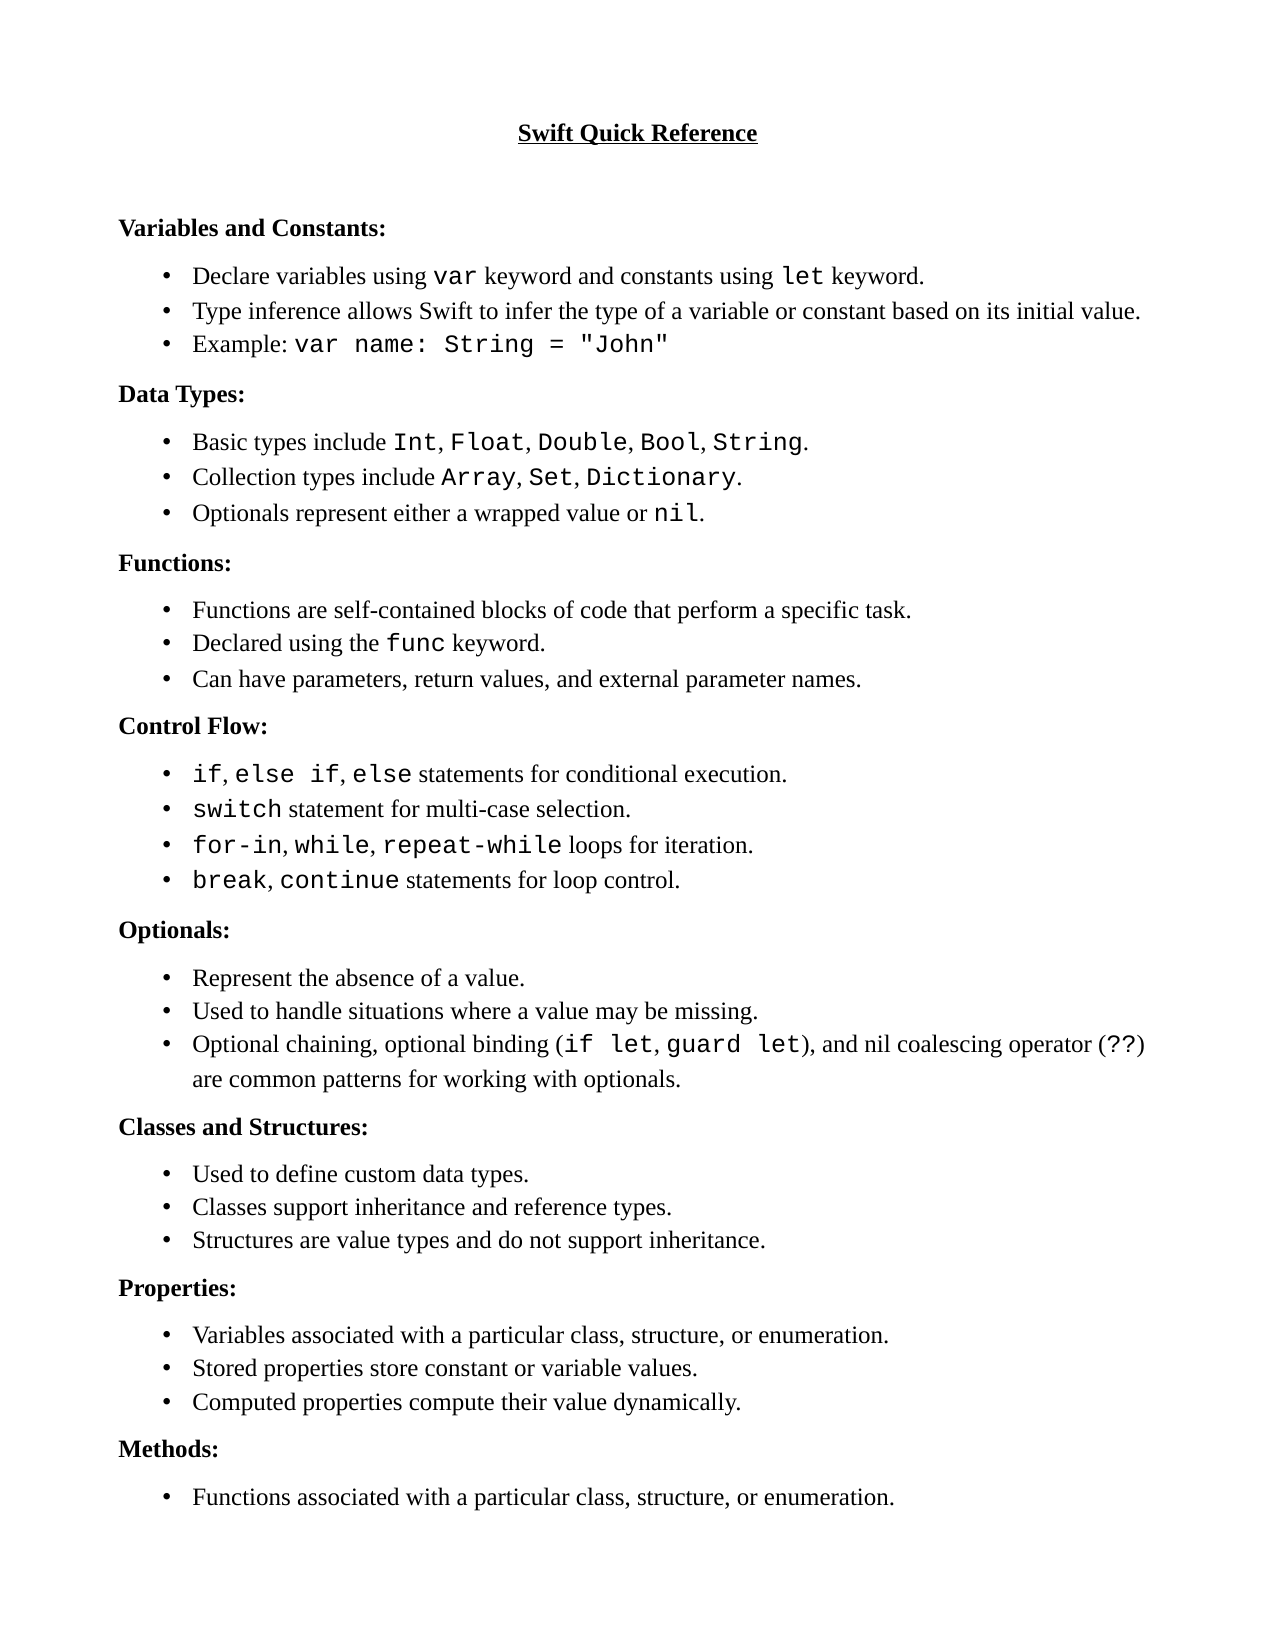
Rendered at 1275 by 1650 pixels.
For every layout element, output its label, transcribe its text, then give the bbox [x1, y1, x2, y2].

text Data Types: [118, 379, 1157, 408]
list break, continue statements for loop control. [162, 865, 1157, 896]
list Optionals represent either a wrapped value or nil. [162, 498, 1157, 529]
list Used to define custom data types. [162, 1159, 1157, 1188]
text Swift Quick Reference [118, 118, 1157, 147]
list Collection types include Array, Set, Dictionary. [162, 462, 1157, 493]
list Basic types include Int, Float, Double, Bool, String. [162, 427, 1157, 458]
list Declared using the func keyword. [162, 628, 1157, 659]
list Classes support inheritance and reference types. [162, 1192, 1157, 1221]
list Can have parameters, return values, and external parameter names. [162, 664, 1157, 693]
list Computed properties compute their value dynamically. [162, 1387, 1157, 1415]
text Classes and Structures: [118, 1112, 1157, 1140]
list Optional chaining, optional binding (if let, guard let), and nil coalescing operator (??) are common patterns for working with optionals. [162, 1029, 1157, 1093]
list Example: var name: String = "John" [162, 329, 1157, 360]
list for-in, while, repeat-while loops for iteration. [162, 830, 1157, 861]
list Used to handle situations where a value may be missing. [162, 996, 1157, 1025]
list switch statement for multi-case selection. [162, 794, 1157, 825]
text Methods: [118, 1434, 1157, 1463]
list Represent the absence of a value. [162, 963, 1157, 992]
list Functions are self-contained blocks of code that perform a specific task. [162, 595, 1157, 624]
text Variables and Constants: [118, 213, 1157, 242]
list Functions associated with a particular class, structure, or enumeration. [162, 1482, 1157, 1511]
list Type inference allows Swift to infer the type of a variable or constant based on its initial value. [162, 296, 1157, 325]
text Properties: [118, 1273, 1157, 1302]
list Stored properties store constant or variable values. [162, 1353, 1157, 1382]
list Variables associated with a particular class, structure, or enumeration. [162, 1321, 1157, 1349]
text Control Flow: [118, 711, 1157, 740]
text Functions: [118, 548, 1157, 577]
list Declare variables using var keyword and constants using let keyword. [162, 261, 1157, 292]
list Structures are value types and do not support inheritance. [162, 1225, 1157, 1254]
text Optionals: [118, 915, 1157, 944]
list if, else if, else statements for conditional execution. [162, 759, 1157, 790]
